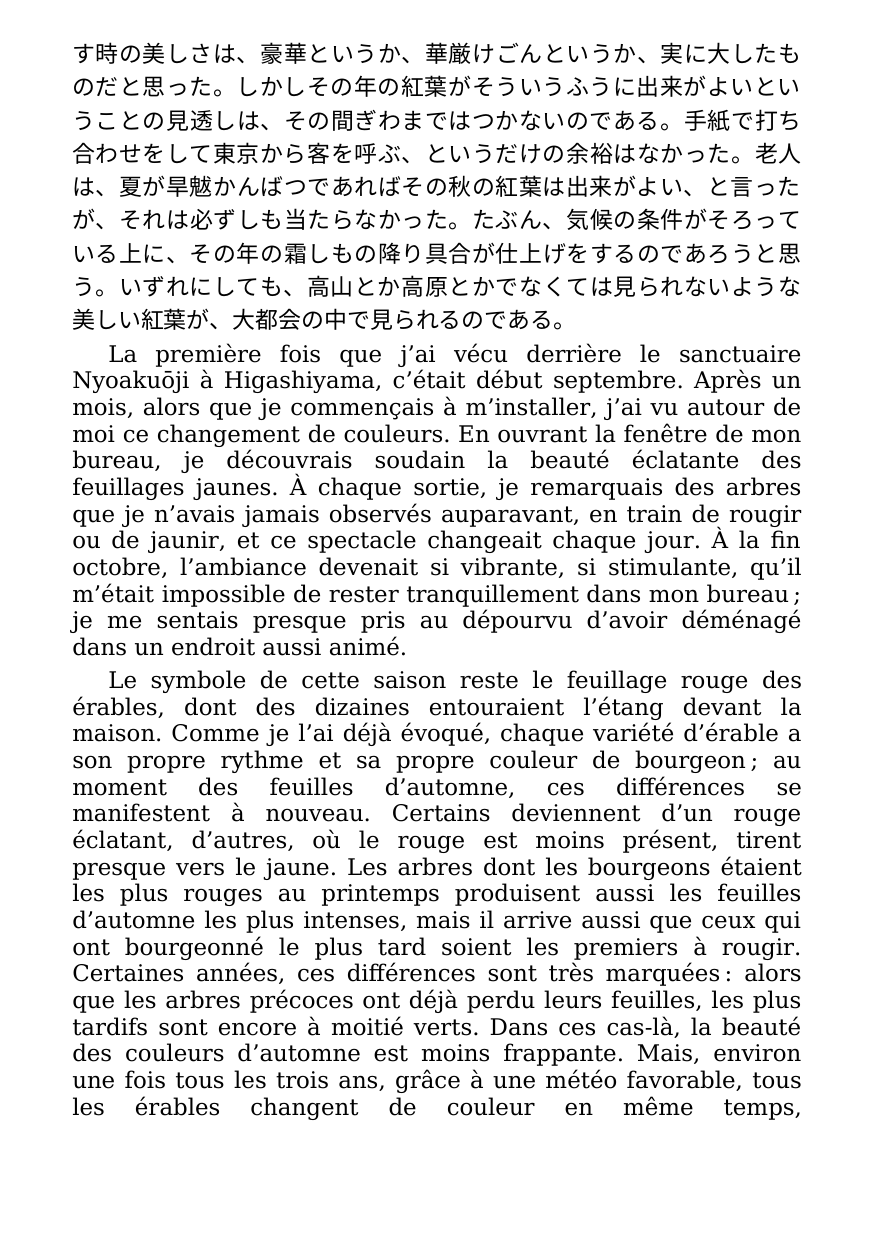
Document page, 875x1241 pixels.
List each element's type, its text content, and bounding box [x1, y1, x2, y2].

text Le symbole de cette saison reste le feuillage rouge des érables, dont des dizaines entouraient l’étang devant la maison. Comme je l’ai déjà évoqué, chaque variété d’érable a son propre rythme et sa propre couleur de bourgeon ; au moment des feuilles d’automne, ces différences se manifestent à nouveau. Certains deviennent d’un rouge éclatant, d’autres, où le rouge est moins présent, tirent presque vers le jaune. Les arbres dont les bourgeons étaient les plus rouges au printemps produisent aussi les feuilles d’automne les plus intenses, mais il arrive aussi que ceux qui ont bourgeonné le plus tard soient les premiers à rougir. Certaines années, ces différences sont très marquées : alors que les arbres précoces ont déjà perdu leurs feuilles, les plus tardifs sont encore à moitié verts. Dans ces cas-là, la beauté des couleurs d’automne est moins frappante. Mais, environ une fois tous les trois ans, grâce à une météo favorable, tous les érables changent de couleur en même temps, [72, 667, 802, 1120]
text す時の美しさは、豪華というか、華厳けごんというか、実に大したものだと思った。しかしその年の紅葉がそういうふうに出来がよいということの見透しは、その間ぎわまではつかないのである。手紙で打ち合わせをして東京から客を呼ぶ、というだけの余裕はなかった。老人は、夏が旱魃かんばつであればその秋の紅葉は出来がよい、と言ったが、それは必ずしも当たらなかった。たぶん、気候の条件がそろっている上に、その年の霜しもの降り具合が仕上げをするのであろうと思う。いずれにしても、高山とか高原とかでなくては見られないような美しい紅葉が、大都会の中で見られるのである。 [72, 36, 802, 335]
text La première fois que j’ai vécu derrière le sanctuaire Nyoakuōji à Higashiyama, c’était début septembre. Après un mois, alors que je commençais à m’installer, j’ai vu autour de moi ce changement de couleurs. En ouvrant la fenêtre de mon bureau, je découvrais soudain la beauté éclatante des feuillages jaunes. À chaque sortie, je remarquais des arbres que je n’avais jamais observés auparavant, en train de rougir ou de jaunir, et ce spectacle changeait chaque jour. À la fin octobre, l’ambiance devenait si vibrante, si stimulante, qu’il m’était impossible de rester tranquillement dans mon bureau ; je me sentais presque pris au dépourvu d’avoir déménagé dans un endroit aussi animé. [72, 341, 802, 661]
